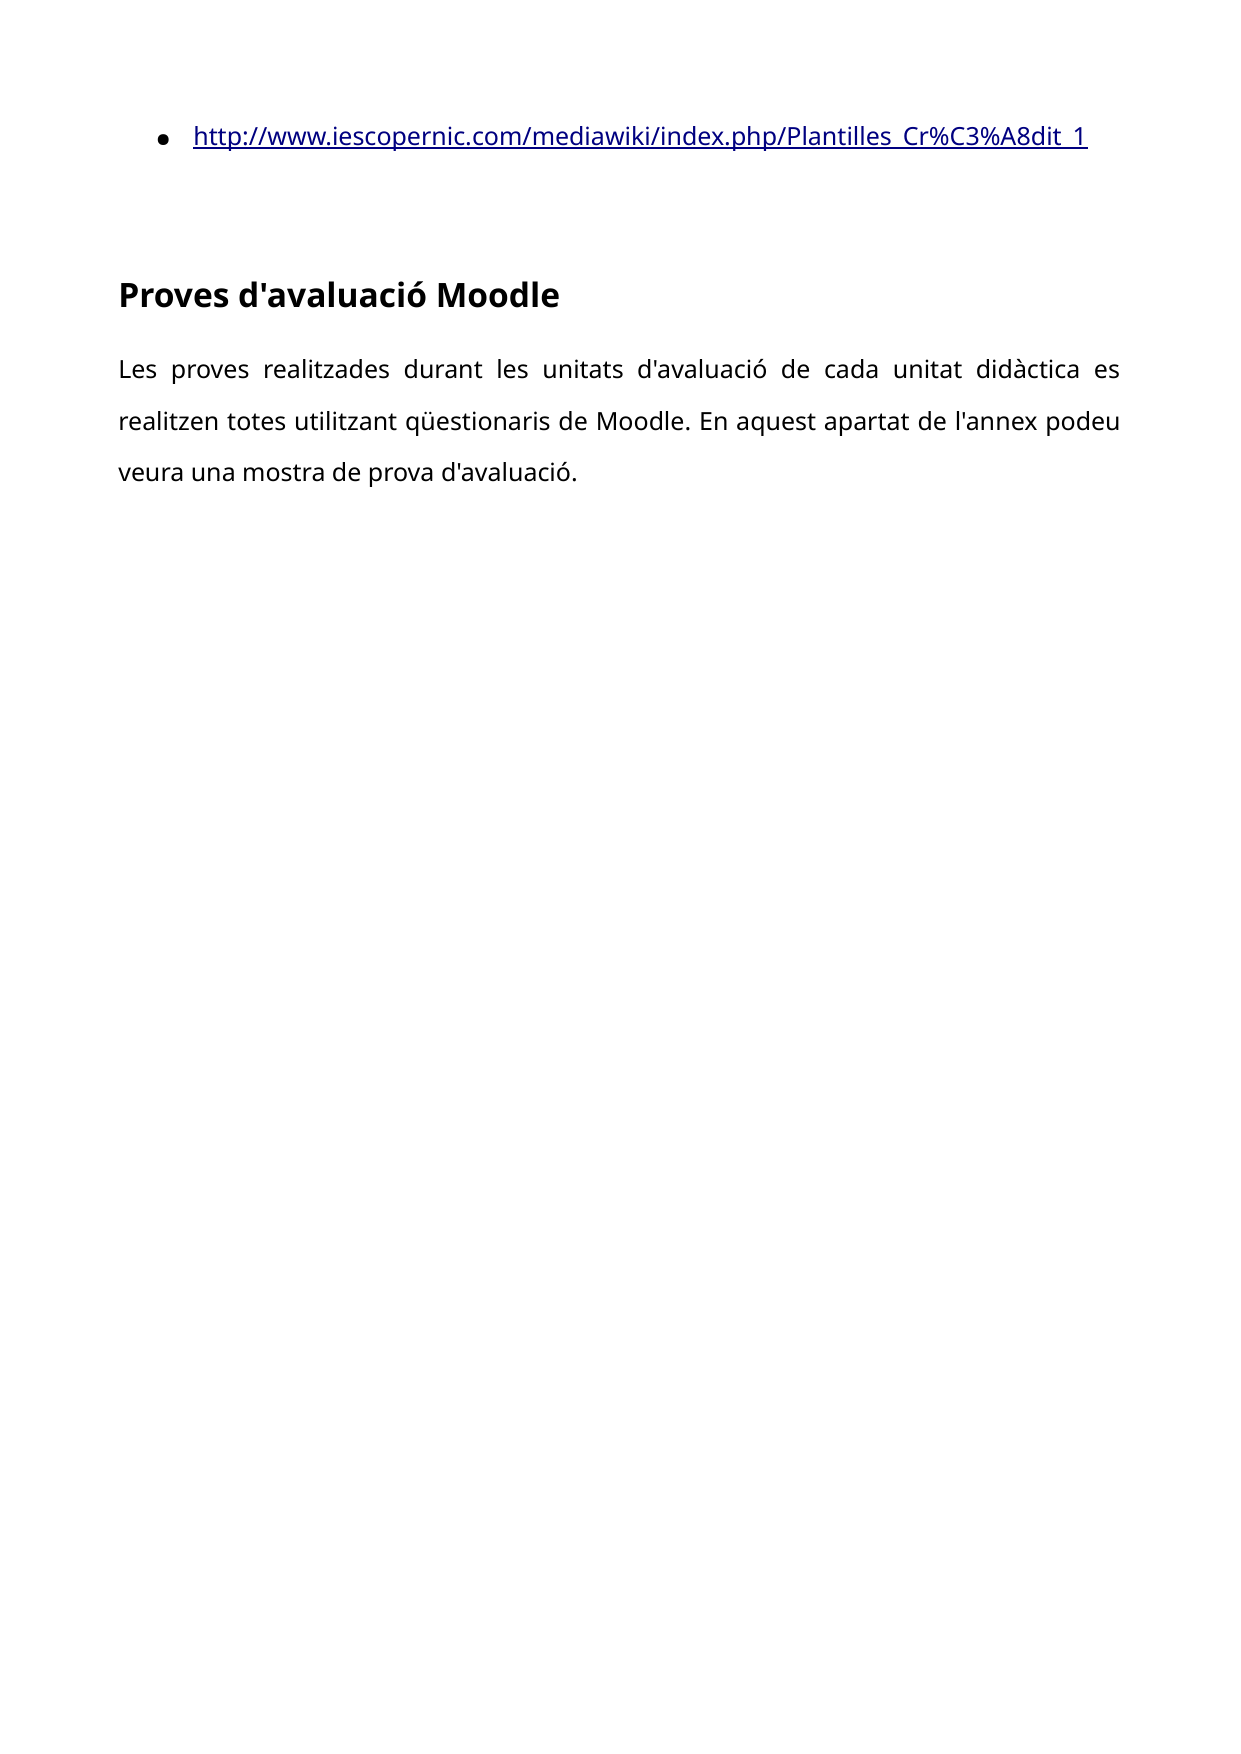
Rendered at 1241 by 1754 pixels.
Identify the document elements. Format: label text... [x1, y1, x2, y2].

list http://www.iescopernic.com/mediawiki/index.php/Plantilles_Cr%C3%A8dit_1 [156, 118, 1122, 152]
subtitle Proves d'avaluació Moodle [118, 271, 1122, 317]
text Les proves realitzades durant les unitats d'avaluació de cada unitat didàctica es realitzen totes utilitzant qüestionaris de Moodle. En aquest apartat de l'annex podeu veura una mostra de prova d'avaluació. [118, 352, 1122, 488]
